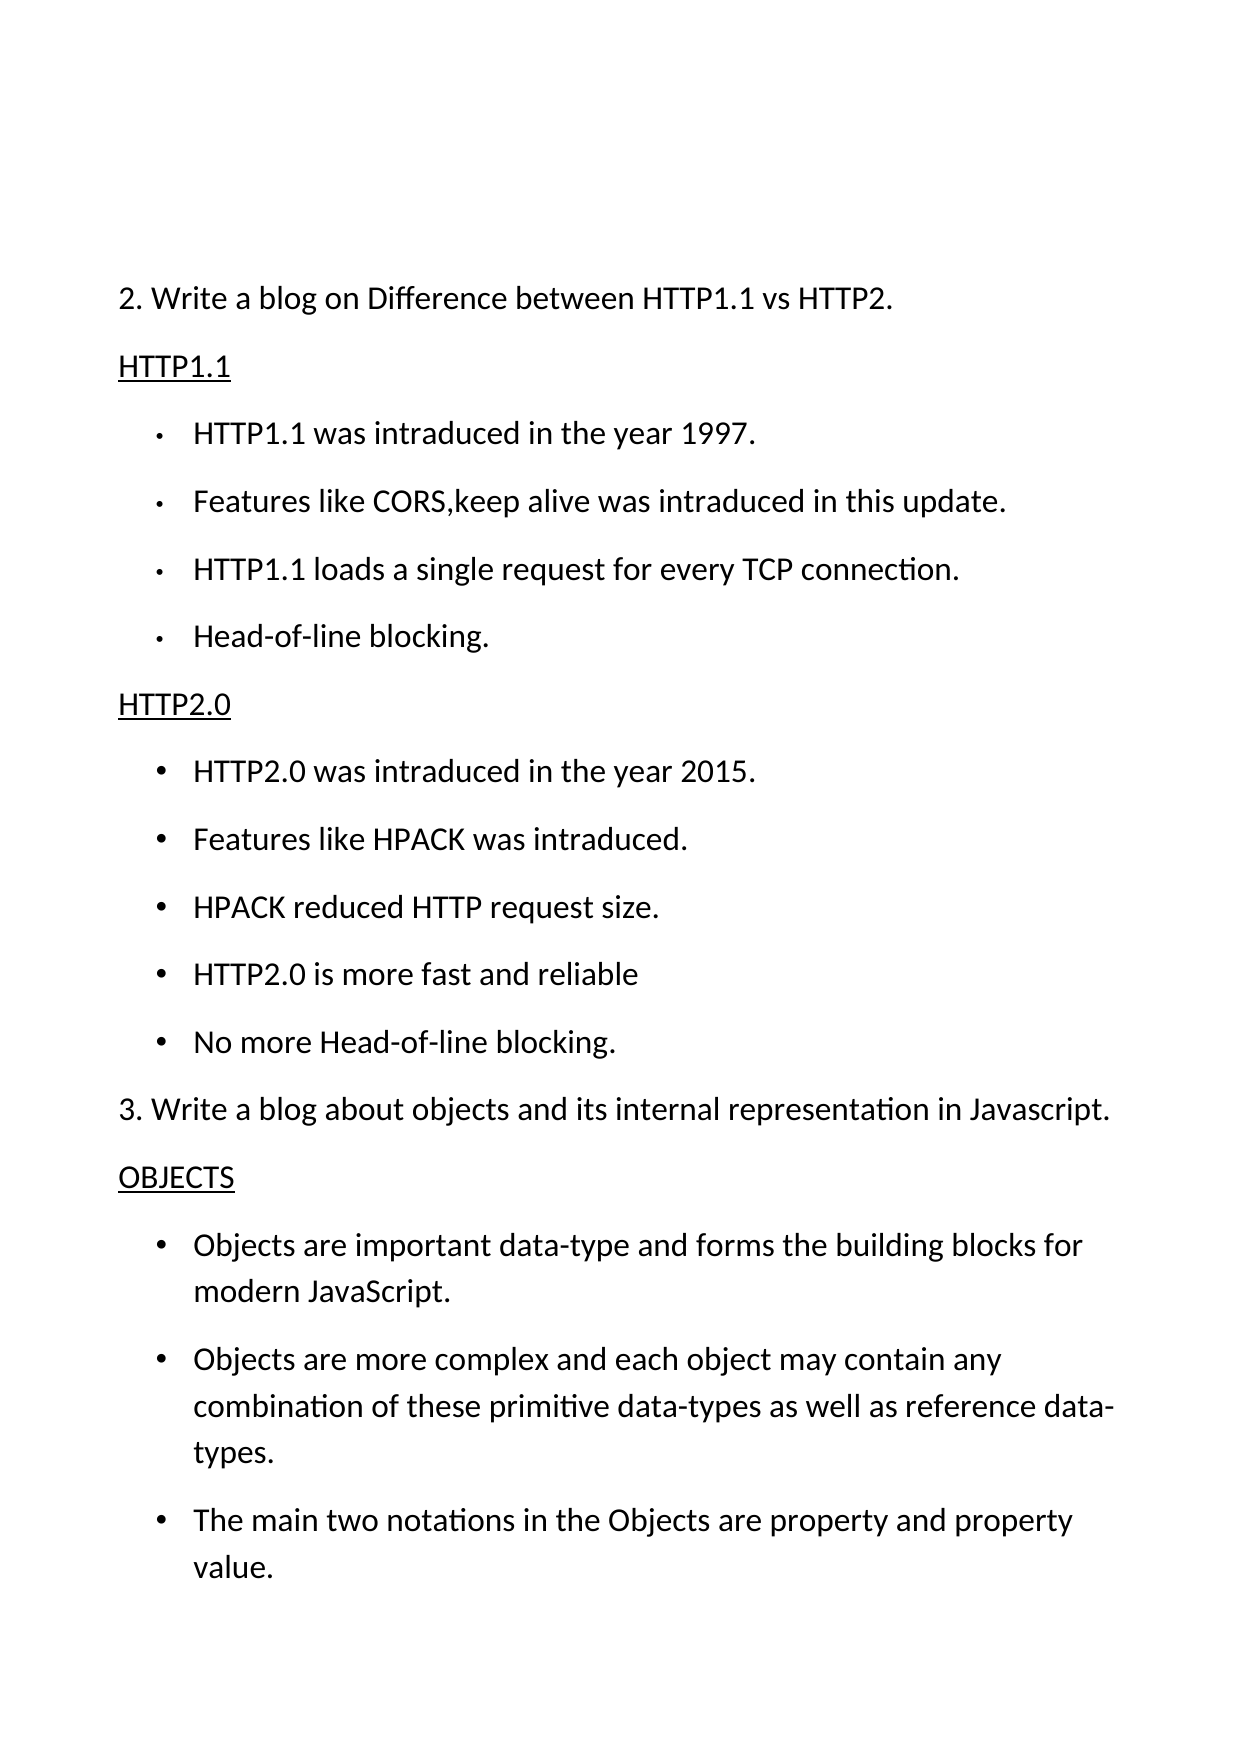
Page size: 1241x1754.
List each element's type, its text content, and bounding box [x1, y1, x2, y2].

list HTTP1.1 loads a single request for every TCP connection. [156, 548, 1122, 588]
list The main two notations in the Objects are property and property value. [156, 1499, 1122, 1587]
text 3. Write a blog about objects and its internal representation in Javascript. [118, 1088, 1122, 1129]
list Objects are more complex and each object may contain any combination of these primitive data-types as well as reference data-types. [156, 1338, 1122, 1472]
list No more Head-of-line blocking. [156, 1021, 1122, 1062]
list Features like HPACK was intraduced. [156, 818, 1122, 859]
list Features like CORS,keep alive was intraduced in this update. [156, 480, 1122, 521]
text OBJECTS [118, 1156, 1122, 1197]
list Head-of-line blocking. [156, 615, 1122, 656]
list HTTP1.1 was intraduced in the year 1997. [156, 412, 1122, 453]
list HPACK reduced HTTP request size. [156, 886, 1122, 926]
list HTTP2.0 is more fast and reliable [156, 953, 1122, 994]
text HTTP2.0 [118, 683, 1122, 723]
list HTTP2.0 was intraduced in the year 2015. [156, 750, 1122, 791]
text HTTP1.1 [118, 345, 1122, 386]
list Objects are important data-type and forms the building blocks for modern JavaScript. [156, 1224, 1122, 1311]
text 2. Write a blog on Difference between HTTP1.1 vs HTTP2. [118, 277, 1122, 318]
